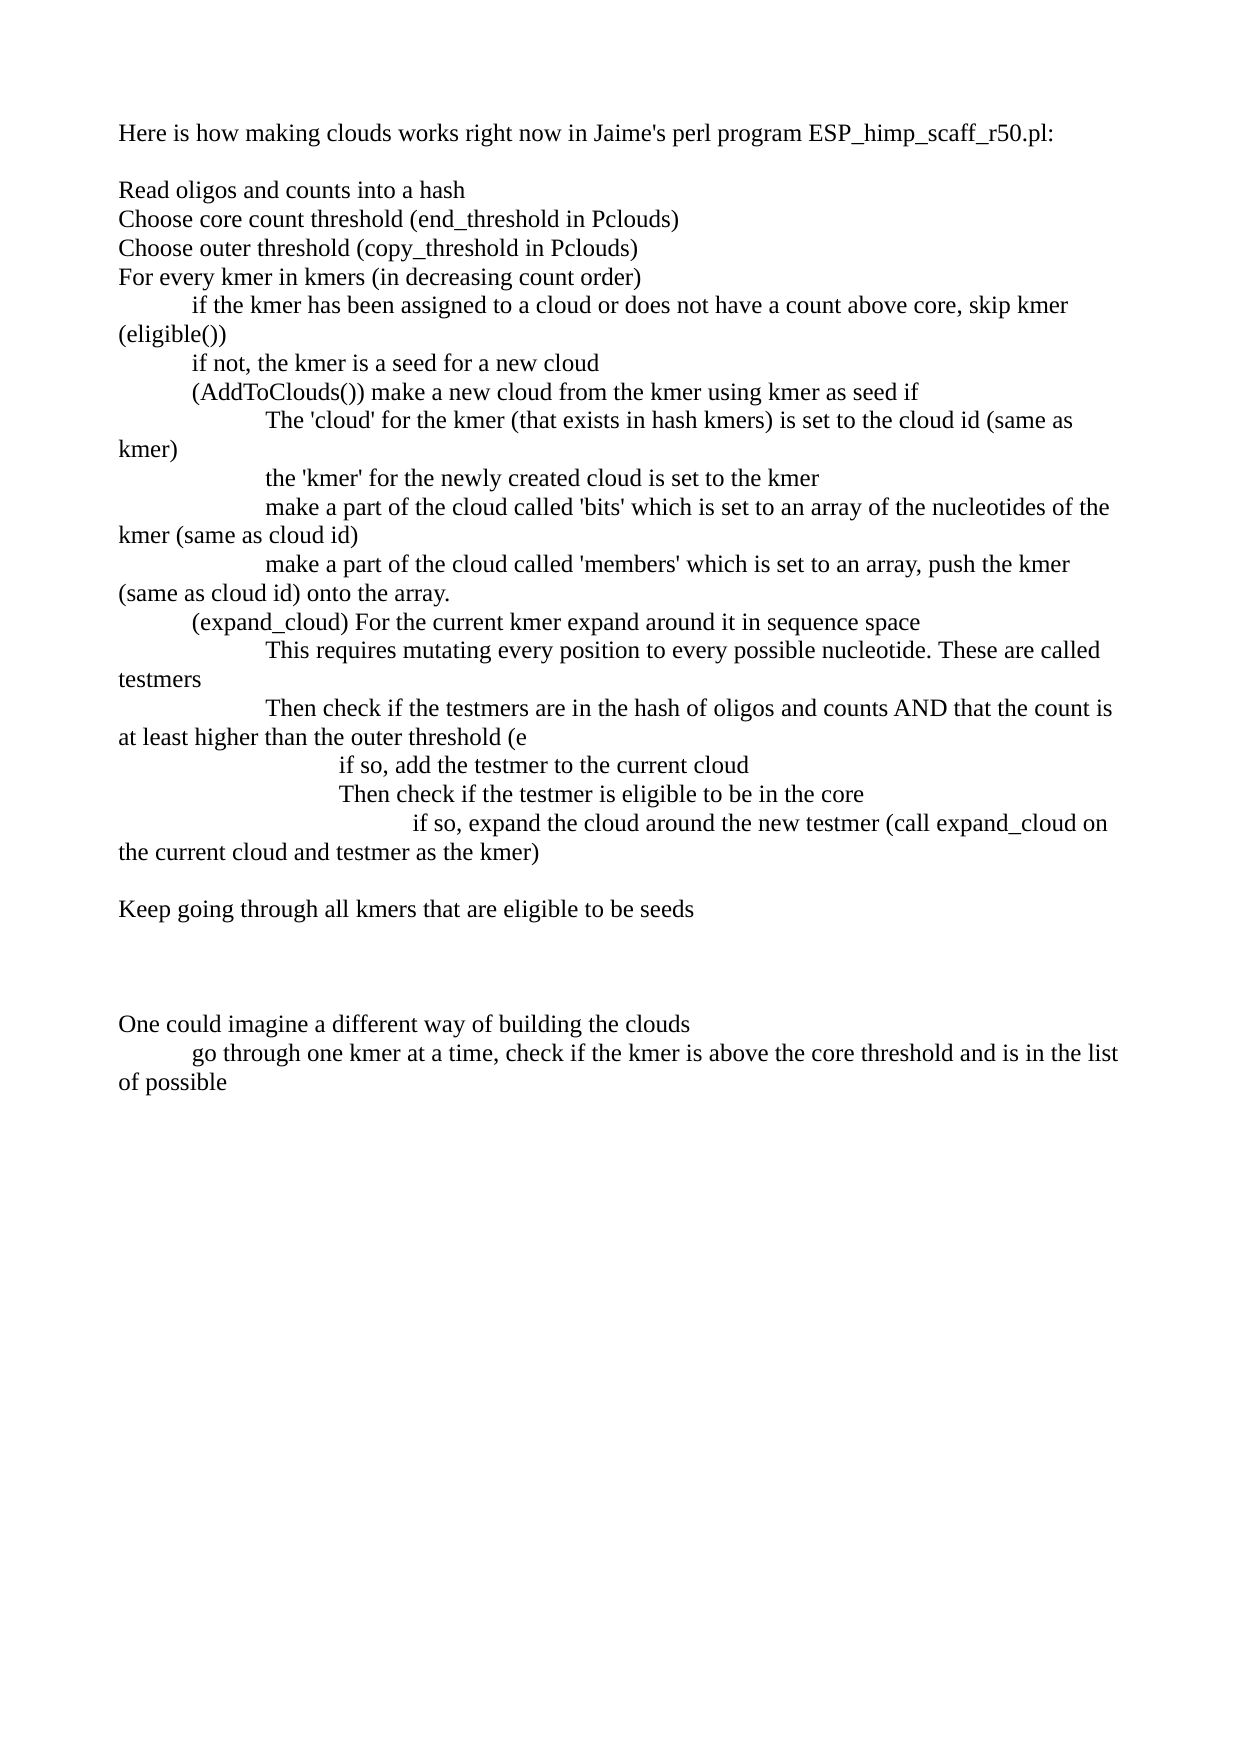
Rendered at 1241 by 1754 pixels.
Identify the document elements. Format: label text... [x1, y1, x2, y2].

text make a part of the cloud called 'bits' which is set to an array of the nucleotides of the kmer (same as cloud id) [118, 492, 1122, 549]
text One could imagine a different way of building the clouds [118, 1009, 1122, 1038]
text Here is how making clouds works right now in Jaime's perl program ESP_himp_scaff_r50.pl: [118, 118, 1122, 147]
text make a part of the cloud called 'members' which is set to an array, push the kmer (same as cloud id) onto the array. [118, 549, 1122, 607]
text if the kmer has been assigned to a cloud or does not have a count above core, skip kmer (eligible()) [118, 291, 1122, 348]
text For every kmer in kmers (in decreasing count order) [118, 262, 1122, 291]
text Then check if the testmers are in the hash of oligos and counts AND that the count is at least higher than the outer threshold (e [118, 693, 1122, 751]
text the 'kmer' for the newly created cloud is set to the kmer [118, 463, 1122, 492]
text Choose core count threshold (end_threshold in Pclouds) [118, 204, 1122, 233]
text Read oligos and counts into a hash [118, 176, 1122, 204]
text (AddToClouds()) make a new cloud from the kmer using kmer as seed if [118, 377, 1122, 406]
text if so, expand the cloud around the new testmer (call expand_cloud on the current cloud and testmer as the kmer) [118, 808, 1122, 866]
text Choose outer threshold (copy_threshold in Pclouds) [118, 233, 1122, 262]
text (expand_cloud) For the current kmer expand around it in sequence space [118, 607, 1122, 636]
text This requires mutating every position to every possible nucleotide. These are called testmers [118, 636, 1122, 693]
text Then check if the testmer is eligible to be in the core [118, 779, 1122, 808]
text if not, the kmer is a seed for a new cloud [118, 348, 1122, 377]
text The 'cloud' for the kmer (that exists in hash kmers) is set to the cloud id (same as kmer) [118, 406, 1122, 463]
text go through one kmer at a time, check if the kmer is above the core threshold and is in the list of possible [118, 1038, 1122, 1096]
text if so, add the testmer to the current cloud [118, 751, 1122, 779]
text Keep going through all kmers that are eligible to be seeds [118, 894, 1122, 923]
